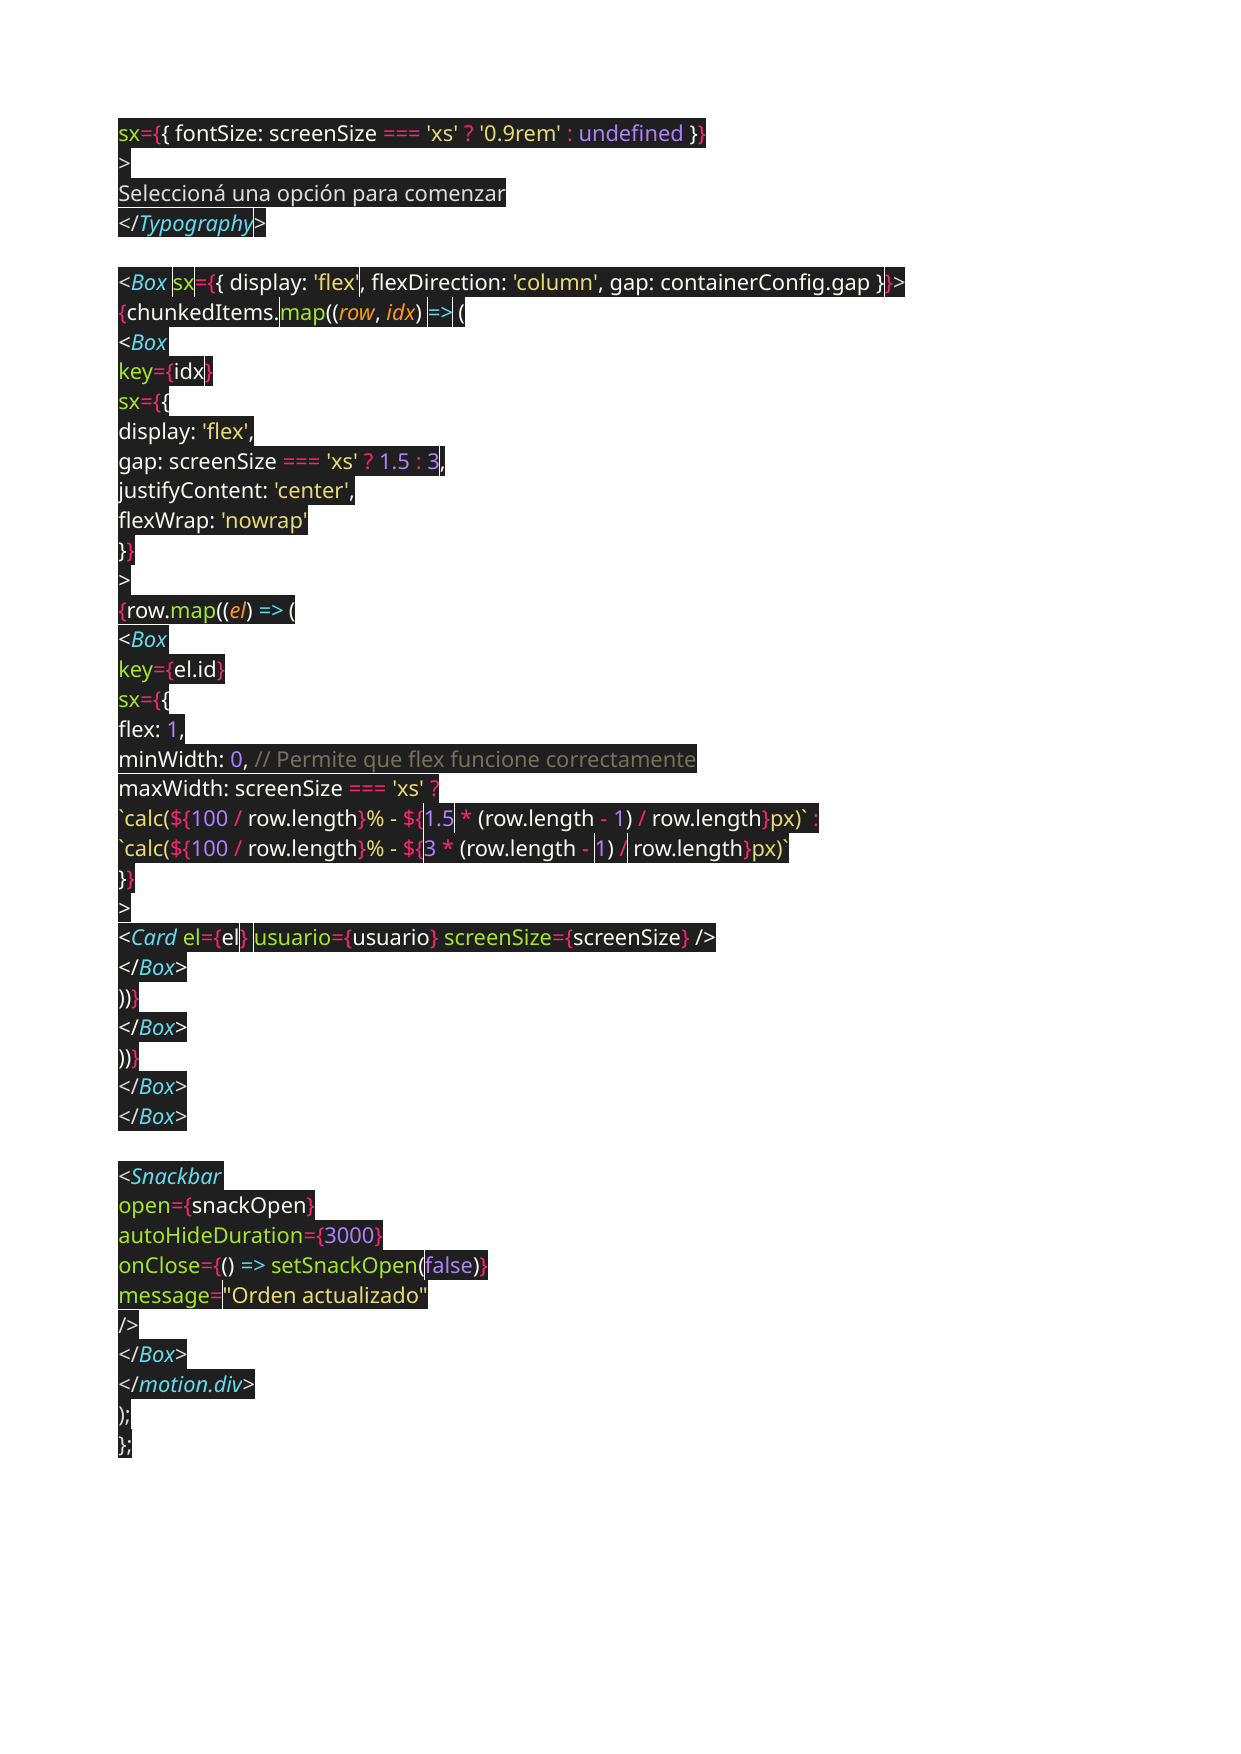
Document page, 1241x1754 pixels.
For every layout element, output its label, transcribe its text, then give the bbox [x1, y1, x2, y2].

text gap: screenSize === 'xs' ? 1.5 : 3, [118, 446, 1122, 476]
text /> [118, 1309, 1122, 1339]
text <Snackbar [118, 1161, 1122, 1190]
text maxWidth: screenSize === 'xs' ? [118, 773, 1122, 803]
text <Card el={el} usuario={usuario} screenSize={screenSize} /> [118, 922, 1122, 952]
text </motion.div> [118, 1369, 1122, 1399]
text `calc(${100 / row.length}% - ${1.5 * (row.length - 1) / row.length}px)` : [118, 803, 1122, 833]
text > [118, 893, 1122, 922]
text autoHideDuration={3000} [118, 1220, 1122, 1250]
text message="Orden actualizado" [118, 1280, 1122, 1309]
text }; [118, 1429, 1122, 1458]
text <Box sx={{ display: 'flex', flexDirection: 'column', gap: containerConfig.gap }}> [118, 267, 1122, 297]
text {row.map((el) => ( [118, 595, 1122, 624]
text onClose={() => setSnackOpen(false)} [118, 1250, 1122, 1280]
text </Box> [118, 1339, 1122, 1369]
text </Typography> [118, 207, 1122, 237]
text Seleccioná una opción para comenzar [118, 178, 1122, 207]
text key={idx} [118, 356, 1122, 386]
text ); [118, 1399, 1122, 1429]
text <Box [118, 327, 1122, 356]
text ))} [118, 982, 1122, 1012]
text sx={{ fontSize: screenSize === 'xs' ? '0.9rem' : undefined }} [118, 118, 1122, 148]
text </Box> [118, 1101, 1122, 1131]
text > [118, 565, 1122, 595]
text minWidth: 0, // Permite que flex funcione correctamente [118, 744, 1122, 773]
text ))} [118, 1042, 1122, 1071]
text justifyContent: 'center', [118, 476, 1122, 505]
text `calc(${100 / row.length}% - ${3 * (row.length - 1) / row.length}px)` [118, 833, 1122, 863]
text > [118, 148, 1122, 178]
text </Box> [118, 1012, 1122, 1042]
text flex: 1, [118, 714, 1122, 744]
text </Box> [118, 952, 1122, 982]
text sx={{ [118, 386, 1122, 416]
text }} [118, 863, 1122, 893]
text display: 'flex', [118, 416, 1122, 446]
text sx={{ [118, 684, 1122, 714]
text </Box> [118, 1071, 1122, 1101]
text {chunkedItems.map((row, idx) => ( [118, 297, 1122, 327]
text }} [118, 535, 1122, 565]
text flexWrap: 'nowrap' [118, 505, 1122, 535]
text key={el.id} [118, 654, 1122, 684]
text <Box [118, 624, 1122, 654]
text open={snackOpen} [118, 1190, 1122, 1220]
